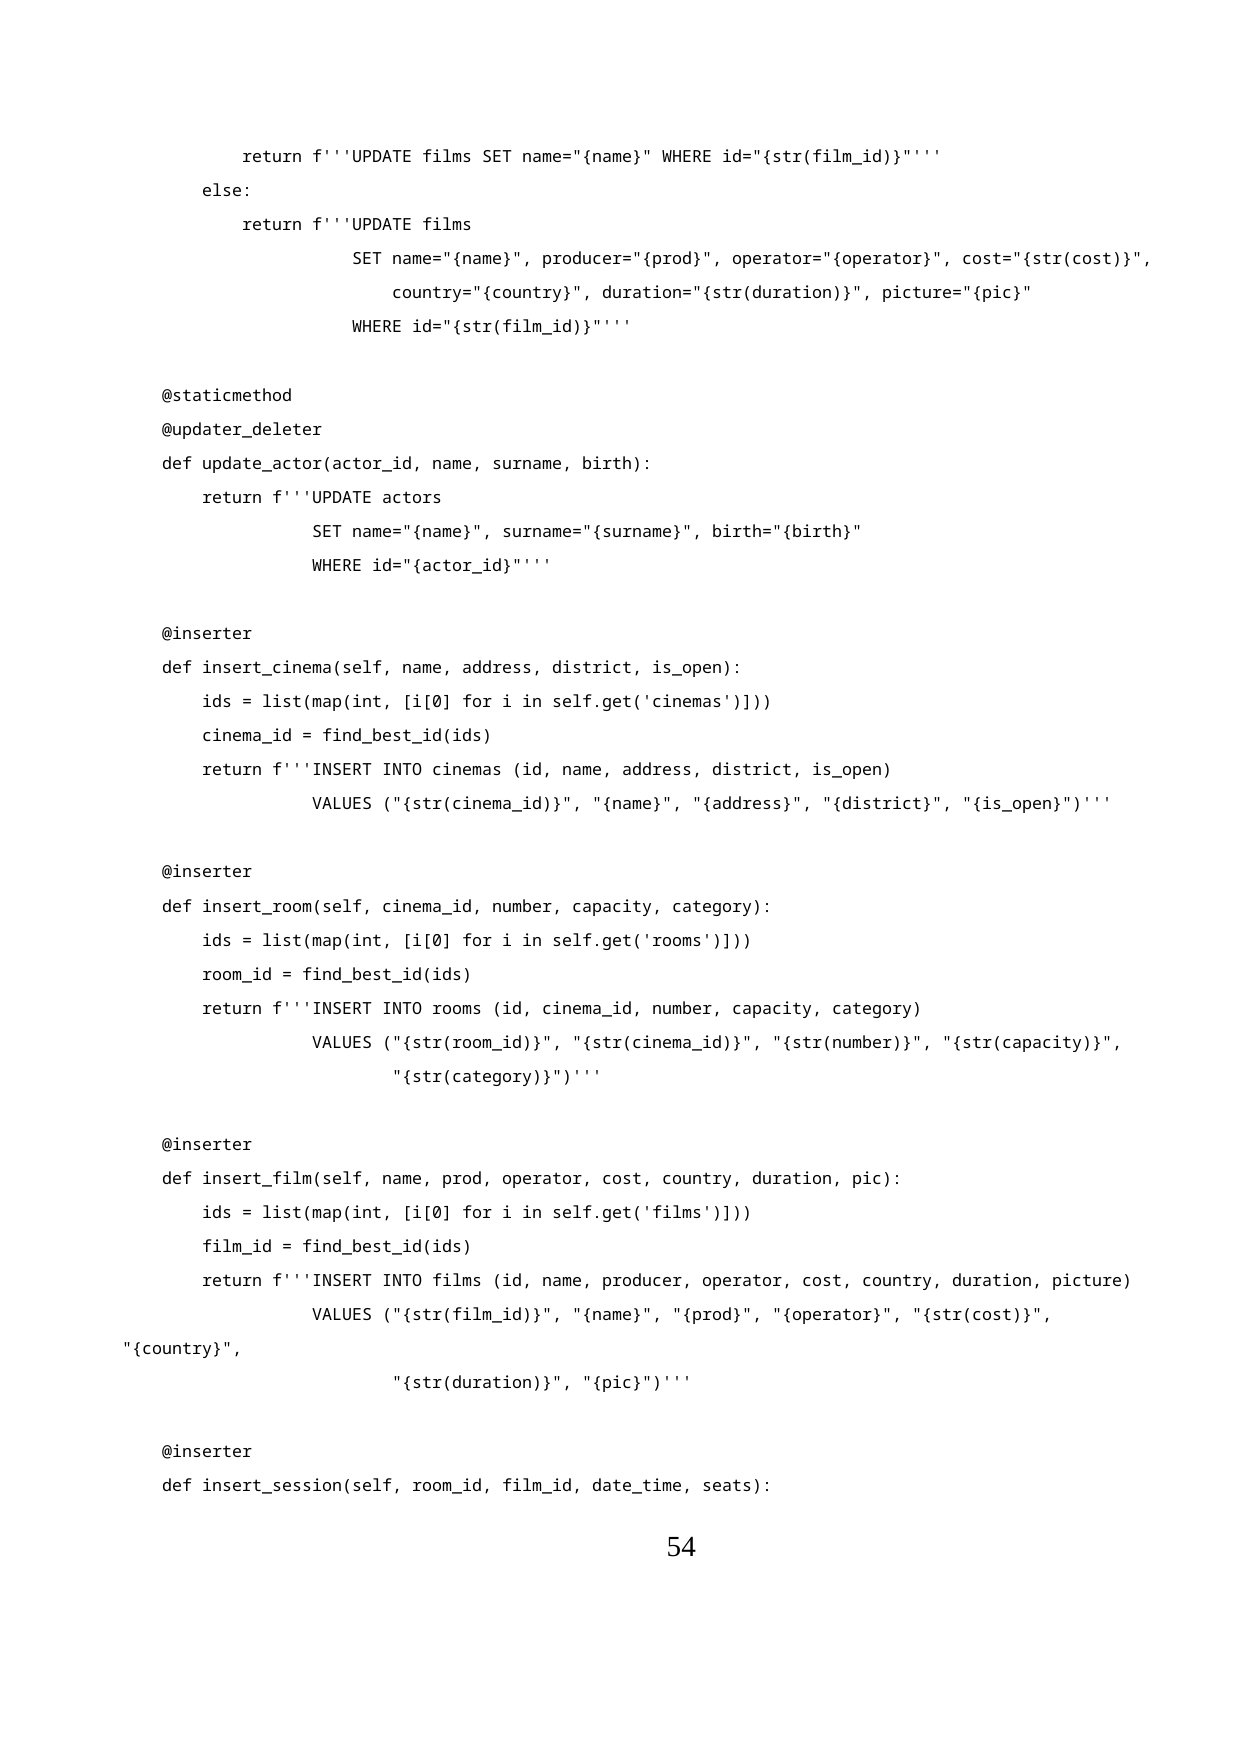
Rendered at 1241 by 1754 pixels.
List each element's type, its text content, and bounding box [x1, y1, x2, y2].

text return f'''UPDATE films SET name="{name}" WHERE id="{str(film_id)}"''' else: return f'''UPDATE films SET name="{name}", producer="{prod}", operator="{operator}", cost="{str(cost)}", country="{country}", duration="{str(duration)}", picture="{pic}" WHERE id="{str(film_id)}"''' @staticmethod @updater_deleter def update_actor(actor_id, name, surname, birth): return f'''UPDATE actors SET name="{name}", surname="{surname}", birth="{birth}" WHERE id="{actor_id}"''' @inserter def insert_cinema(self, name, address, district, is_open): ids = list(map(int, [i[0] for i in self.get('cinemas')])) cinema_id = find_best_id(ids) return f'''INSERT INTO cinemas (id, name, address, district, is_open) VALUES ("{str(cinema_id)}", "{name}", "{address}", "{district}", "{is_open}")''' @inserter def insert_room(self, cinema_id, number, capacity, category): ids = list(map(int, [i[0] for i in self.get('rooms')])) room_id = find_best_id(ids) return f'''INSERT INTO rooms (id, cinema_id, number, capacity, category) VALUES ("{str(room_id)}", "{str(cinema_id)}", "{str(number)}", "{str(capacity)}", "{str(category)}")''' @inserter def insert_film(self, name, prod, operator, cost, country, duration, pic): ids = list(map(int, [i[0] for i in self.get('films')])) film_id = find_best_id(ids) return f'''INSERT INTO films (id, name, producer, operator, cost, country, duration, picture) VALUES ("{str(film_id)}", "{name}", "{prod}", "{operator}", "{str(cost)}", "{country}", "{str(duration)}", "{pic}")''' @inserter def insert_session(self, room_id, film_id, date_time, seats): [122, 145, 1181, 1496]
